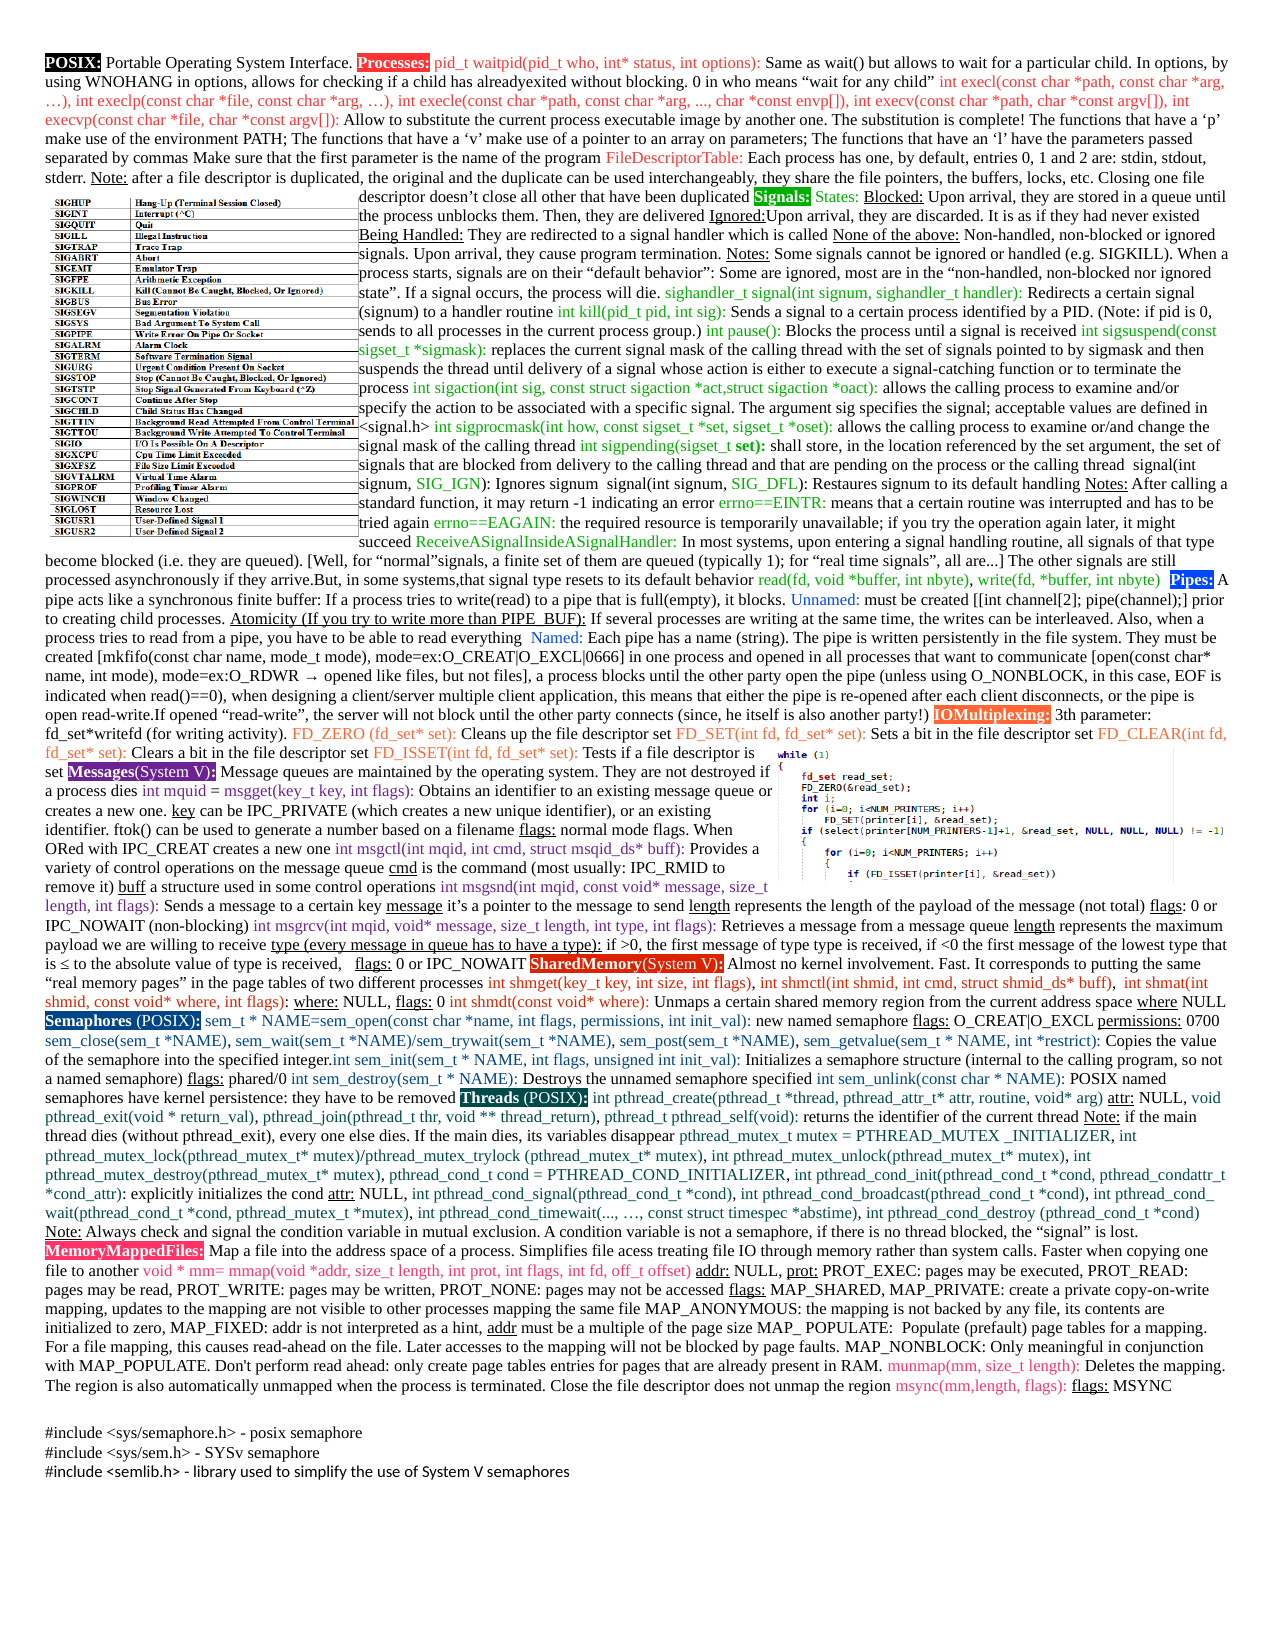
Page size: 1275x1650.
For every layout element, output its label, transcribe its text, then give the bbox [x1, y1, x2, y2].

text #include <sys/sem.h> - SYSv semaphore [45, 1442, 1230, 1462]
text #include <semlib.h> - library used to simplify the use of System V semaphores [45, 1462, 1230, 1482]
text POSIX: Portable Operating System Interface. Processes: pid_t waitpid(pid_t who, int* status, int options): Same as wait() but allows to wait for a particular child. In options, by using WNOHANG in options, allows for checking if a child has alreadyexited without blocking. 0 in who means “wait for any child” int execl(const char *path, const char *arg, …), int execlp(const char *file, const char *arg, …), int execle(const char *path, const char *arg, ..., char *const envp[]), int execv(const char *path, char *const argv[]), int execvp(const char *file, char *const argv[]): Allow to substitute the current process executable image by another one. The substitution is complete! The functions that have a ‘p’ make use of the environment PATH; The functions that have a ‘v’ make use of a pointer to an array on parameters; The functions that have an ‘l’ have the parameters passed separated by commas Make sure that the first parameter is the name of the program FileDescriptorTable: Each process has one, by default, entries 0, 1 and 2 are: stdin, stdout, stderr. Note: after a file descriptor is duplicated, the original and the duplicate can be used interchangeably, they share the file pointers, the buffers, locks, etc. Closing one file descriptor doesn’t close all other that have been duplicated Signals: States: Blocked: Upon arrival, they are stored in a queue until the process unblocks them. Then, they are delivered Ignored:Upon arrival, they are discarded. It is as if they had never existed Being Handled: They are redirected to a signal handler which is called None of the above: Non-handled, non-blocked or ignored signals. Upon arrival, they cause program termination. Notes: Some signals cannot be ignored or handled (e.g. SIGKILL). When a process starts, signals are on their “default behavior”: Some are ignored, most are in the “non-handled, non-blocked nor ignored state”. If a signal occurs, the process will die. sighandler_t signal(int signum, sighandler_t handler): Redirects a certain signal (signum) to a handler routine int kill(pid_t pid, int sig): Sends a signal to a certain process identified by a PID. (Note: if pid is 0, sends to all processes in the current process group.) int pause(): Blocks the process until a signal is received int sigsuspend(const sigset_t *sigmask): replaces the current signal mask of the calling thread with the set of signals pointed to by sigmask and then suspends the thread until delivery of a signal whose action is either to execute a signal-catching function or to terminate the process int sigaction(int sig, const struct sigaction *act,struct sigaction *oact): allows the calling process to examine and/or specify the action to be associated with a specific signal. The argument sig specifies the signal; acceptable values are defined in <signal.h> int sigprocmask(int how, const sigset_t *set, sigset_t *oset): allows the calling process to examine or/and change the signal mask of the calling thread int sigpending(sigset_t set): shall store, in the location referenced by the set argument, the set of signals that are blocked from delivery to the calling thread and that are pending on the process or the calling thread signal(int signum, SIG_IGN): Ignores signum signal(int signum, SIG_DFL): Restaures signum to its default handling Notes: After calling a standard function, it may return -1 indicating an error errno==EINTR: means that a certain routine was interrupted and has to be tried again errno==EAGAIN: the required resource is temporarily unavailable; if you try the operation again later, it might succeed ReceiveASignalInsideASignalHandler: In most systems, upon entering a signal handling routine, all signals of that type become blocked (i.e. they are queued). [Well, for “normal”signals, a finite set of them are queued (typically 1); for “real time signals”, all are...] The other signals are still processed asynchronously if they arrive.But, in some systems,that signal type resets to its default behavior read(fd, void *buffer, int nbyte), write(fd, *buffer, int nbyte) Pipes: A pipe acts like a synchronous finite buffer: If a process tries to write(read) to a pipe that is full(empty), it blocks. Unnamed: must be created [[int channel[2]; pipe(channel);] prior to creating child processes. Atomicity (If you try to write more than PIPE_BUF): If several processes are writing at the same time, the writes can be interleaved. Also, when a process tries to read from a pipe, you have to be able to read everything Named: Each pipe has a name (string). The pipe is written persistently in the file system. They must be created [mkfifo(const char name, mode_t mode), mode=ex:O_CREAT|O_EXCL|0666] in one process and opened in all processes that want to communicate [open(const char* name, int mode), mode=ex:O_RDWR → opened like files, but not files], a process blocks until the other party open the pipe (unless using O_NONBLOCK, in this case, EOF is indicated when read()==0), when designing a client/server multiple client application, this means that either the pipe is re-opened after each client disconnects, or the pipe is open read-write.If opened “read-write”, the server will not block until the other party connects (since, he itself is also another party!) IOMultiplexing: 3th parameter: fd_set*writefd (for writing activity). FD_ZERO (fd_set* set): Cleans up the file descriptor set FD_SET(int fd, fd_set* set): Sets a bit in the file descriptor set FD_CLEAR(int fd, fd_set* set): Clears a bit in the file descriptor set FD_ISSET(int fd, fd_set* set): Tests if a file descriptor is set Messages(System V): Message queues are maintained by the operating system. They are not destroyed if a process dies int mquid = msgget(key_t key, int flags): Obtains an identifier to an existing message queue or creates a new one. key can be IPC_PRIVATE (which creates a new unique identifier), or an existing identifier. ftok() can be used to generate a number based on a filename flags: normal mode flags. When ORed with IPC_CREAT creates a new one int msgctl(int mqid, int cmd, struct msqid_ds* buff): Provides a variety of control operations on the message queue cmd is the command (most usually: IPC_RMID to remove it) buff a structure used in some control operations int msgsnd(int mqid, const void* message, size_t length, int flags): Sends a message to a certain key message it’s a pointer to the message to send length represents the length of the payload of the message (not total) flags: 0 or IPC_NOWAIT (non-blocking) int msgrcv(int mqid, void* message, size_t length, int type, int flags): Retrieves a message from a message queue length represents the maximum payload we are willing to receive type (every message in queue has to have a type): if >0, the first message of type type is received, if <0 the first message of the lowest type that is ≤ to the absolute value of type is received, flags: 0 or IPC_NOWAIT SharedMemory(System V): Almost no kernel involvement. Fast. It corresponds to putting the same “real memory pages” in the page tables of two different processes int shmget(key_t key, int size, int flags), int shmctl(int shmid, int cmd, struct shmid_ds* buff), int shmat(int shmid, const void* where, int flags): where: NULL, flags: 0 int shmdt(const void* where): Unmaps a certain shared memory region from the current address space where NULL Semaphores (POSIX): sem_t * NAME=sem_open(const char *name, int flags, permissions, int init_val): new named semaphore flags: O_CREAT|O_EXCL permissions: 0700 sem_close(sem_t *NAME), sem_wait(sem_t *NAME)/sem_trywait(sem_t *NAME), sem_post(sem_t *NAME), sem_getvalue(sem_t * NAME, int *restrict): Copies the value of the semaphore into the specified integer.int sem_init(sem_t * NAME, int flags, unsigned int init_val): Initializes a semaphore structure (internal to the calling program, so not a named semaphore) flags: phared/0 int sem_destroy(sem_t * NAME): Destroys the unnamed semaphore specified int sem_unlink(const char * NAME): POSIX named semaphores have kernel persistence: they have to be removed Threads (POSIX): int pthread_create(pthread_t *thread, pthread_attr_t* attr, routine, void* arg) attr: NULL, void pthread_exit(void * return_val), pthread_join(pthread_t thr, void ** thread_return), pthread_t pthread_self(void): returns the identifier of the current thread Note: if the main thread dies (without pthread_exit), every one else dies. If the main dies, its variables disappear pthread_mutex_t mutex = PTHREAD_MUTEX _INITIALIZER, int pthread_mutex_lock(pthread_mutex_t* mutex)/pthread_mutex_trylock (pthread_mutex_t* mutex), int pthread_mutex_unlock(pthread_mutex_t* mutex), int pthread_mutex_destroy(pthread_mutex_t* mutex), pthread_cond_t cond = PTHREAD_COND_INITIALIZER, int pthread_cond_init(pthread_cond_t *cond, pthread_condattr_t *cond_attr): explicitly initializes the cond attr: NULL, int pthread_cond_signal(pthread_cond_t *cond), int pthread_cond_broadcast(pthread_cond_t *cond), int pthread_cond_ wait(pthread_cond_t *cond, pthread_mutex_t *mutex), int pthread_cond_timewait(..., …, const struct timespec *abstime), int pthread_cond_destroy (pthread_cond_t *cond) Note: Always check and signal the condition variable in mutual exclusion. A condition variable is not a semaphore, if there is no thread blocked, the “signal” is lost. MemoryMappedFiles: Map a file into the address space of a process. Simplifies file acess treating file IO through memory rather than system calls. Faster when copying one file to another void * mm= mmap(void *addr, size_t length, int prot, int flags, int fd, off_t offset) addr: NULL, prot: PROT_EXEC: pages may be executed, PROT_READ: pages may be read, PROT_WRITE: pages may be written, PROT_NONE: pages may not be accessed flags: MAP_SHARED, MAP_PRIVATE: create a private copy-on-write mapping, updates to the mapping are not visible to other processes mapping the same file MAP_ANONYMOUS: the mapping is not backed by any file, its contents are initialized to zero, MAP_FIXED: addr is not interpreted as a hint, addr must be a multiple of the page size MAP_ POPULATE: Populate (prefault) page tables for a mapping. For a file mapping, this causes read-ahead on the file. Later accesses to the mapping will not be blocked by page faults. MAP_NONBLOCK: Only meaningful in conjunction with MAP_POPULATE. Don't perform read ahead: only create page tables entries for pages that are already present in RAM. munmap(mm, size_t length): Deletes the mapping. The region is also automatically unmapped when the process is terminated. Close the file descriptor does not unmap the region msync(mm,length, flags): flags: MSYNC [45, 52, 1230, 1394]
text #include <sys/semaphore.h> - posix semaphore [45, 1423, 1230, 1442]
